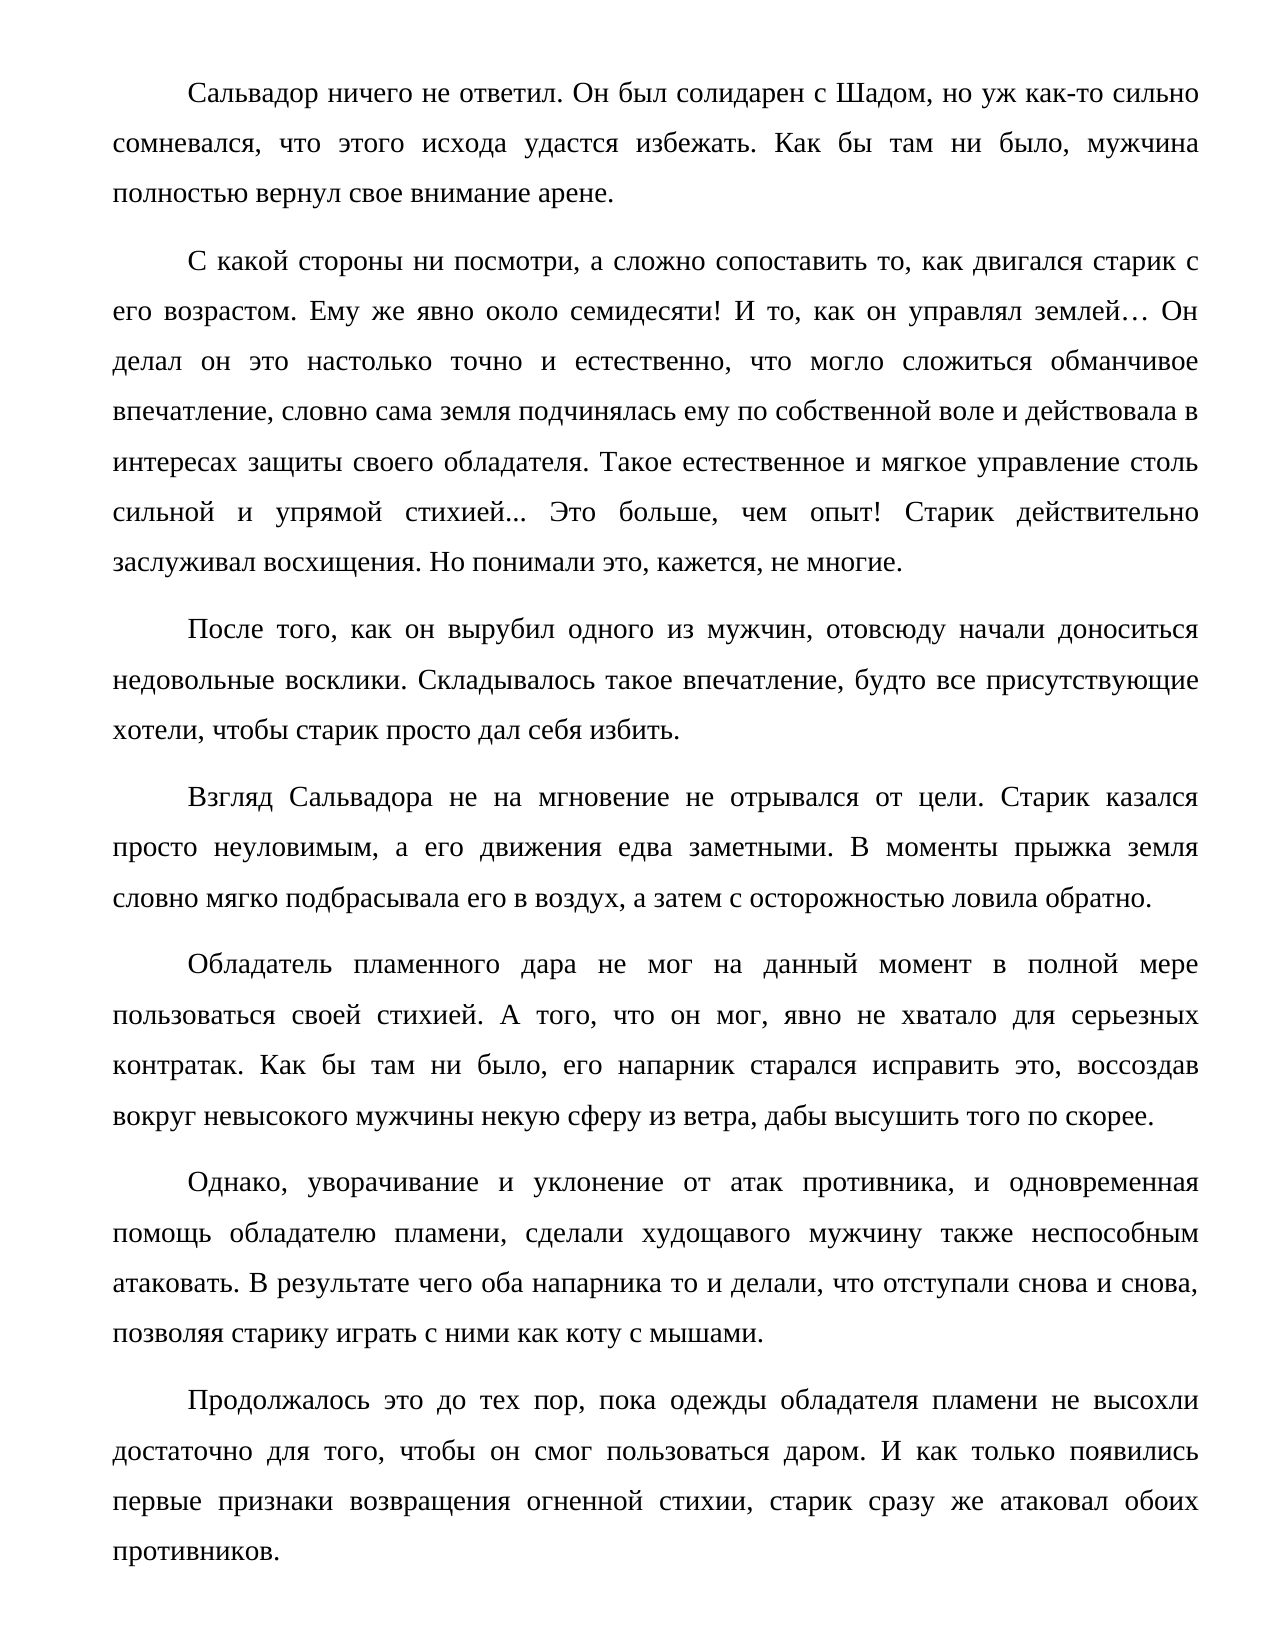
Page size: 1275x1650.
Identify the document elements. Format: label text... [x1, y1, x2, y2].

text Обладатель пламенного дара не мог на данный момент в полной мере пользоваться своей стихией. А того, что он мог, явно не хватало для серьезных контратак. Как бы там ни было, его напарник старался исправить это, воссоздав вокруг невысокого мужчины некую сферу из ветра, дабы высушить того по скорее. [112, 947, 1200, 1131]
text Продолжалось это до тех пор, пока одежды обладателя пламени не высохли достаточно для того, чтобы он смог пользоваться даром. И как только появились первые признаки возвращения огненной стихии, старик сразу же атаковал обоих противников. [112, 1382, 1200, 1567]
text Сальвадор ничего не ответил. Он был солидарен с Шадом, но уж как-то сильно сомневался, что этого исхода удастся избежать. Как бы там ни было, мужчина полностью вернул свое внимание арене. [112, 75, 1200, 209]
text Взгляд Сальвадора не на мгновение не отрывался от цели. Старик казался просто неуловимым, а его движения едва заметными. В моменты прыжка земля словно мягко подбрасывала его в воздух, а затем с осторожностью ловила обратно. [112, 779, 1200, 913]
text С какой стороны ни посмотри, а сложно сопоставить то, как двигался старик с его возрастом. Ему же явно около семидесяти! И то, как он управлял землей… Он делал он это настолько точно и естественно, что могло сложиться обманчивое впечатление, словно сама земля подчинялась ему по собственной воле и действовала в интересах защиты своего обладателя. Такое естественное и мягкое управление столь сильной и упрямой стихией... Это больше, чем опыт! Старик действительно заслуживал восхищения. Но понимали это, кажется, не многие. [112, 243, 1200, 578]
text После того, как он вырубил одного из мужчин, отовсюду начали доноситься недовольные восклики. Складывалось такое впечатление, будто все присутствующие хотели, чтобы старик просто дал себя избить. [112, 611, 1200, 746]
text Однако, уворачивание и уклонение от атак противника, и одновременная помощь обладателю пламени, сделали худощавого мужчину также неспособным атаковать. В результате чего оба напарника то и делали, что отступали снова и снова, позволяя старику играть с ними как коту с мышами. [112, 1164, 1200, 1349]
